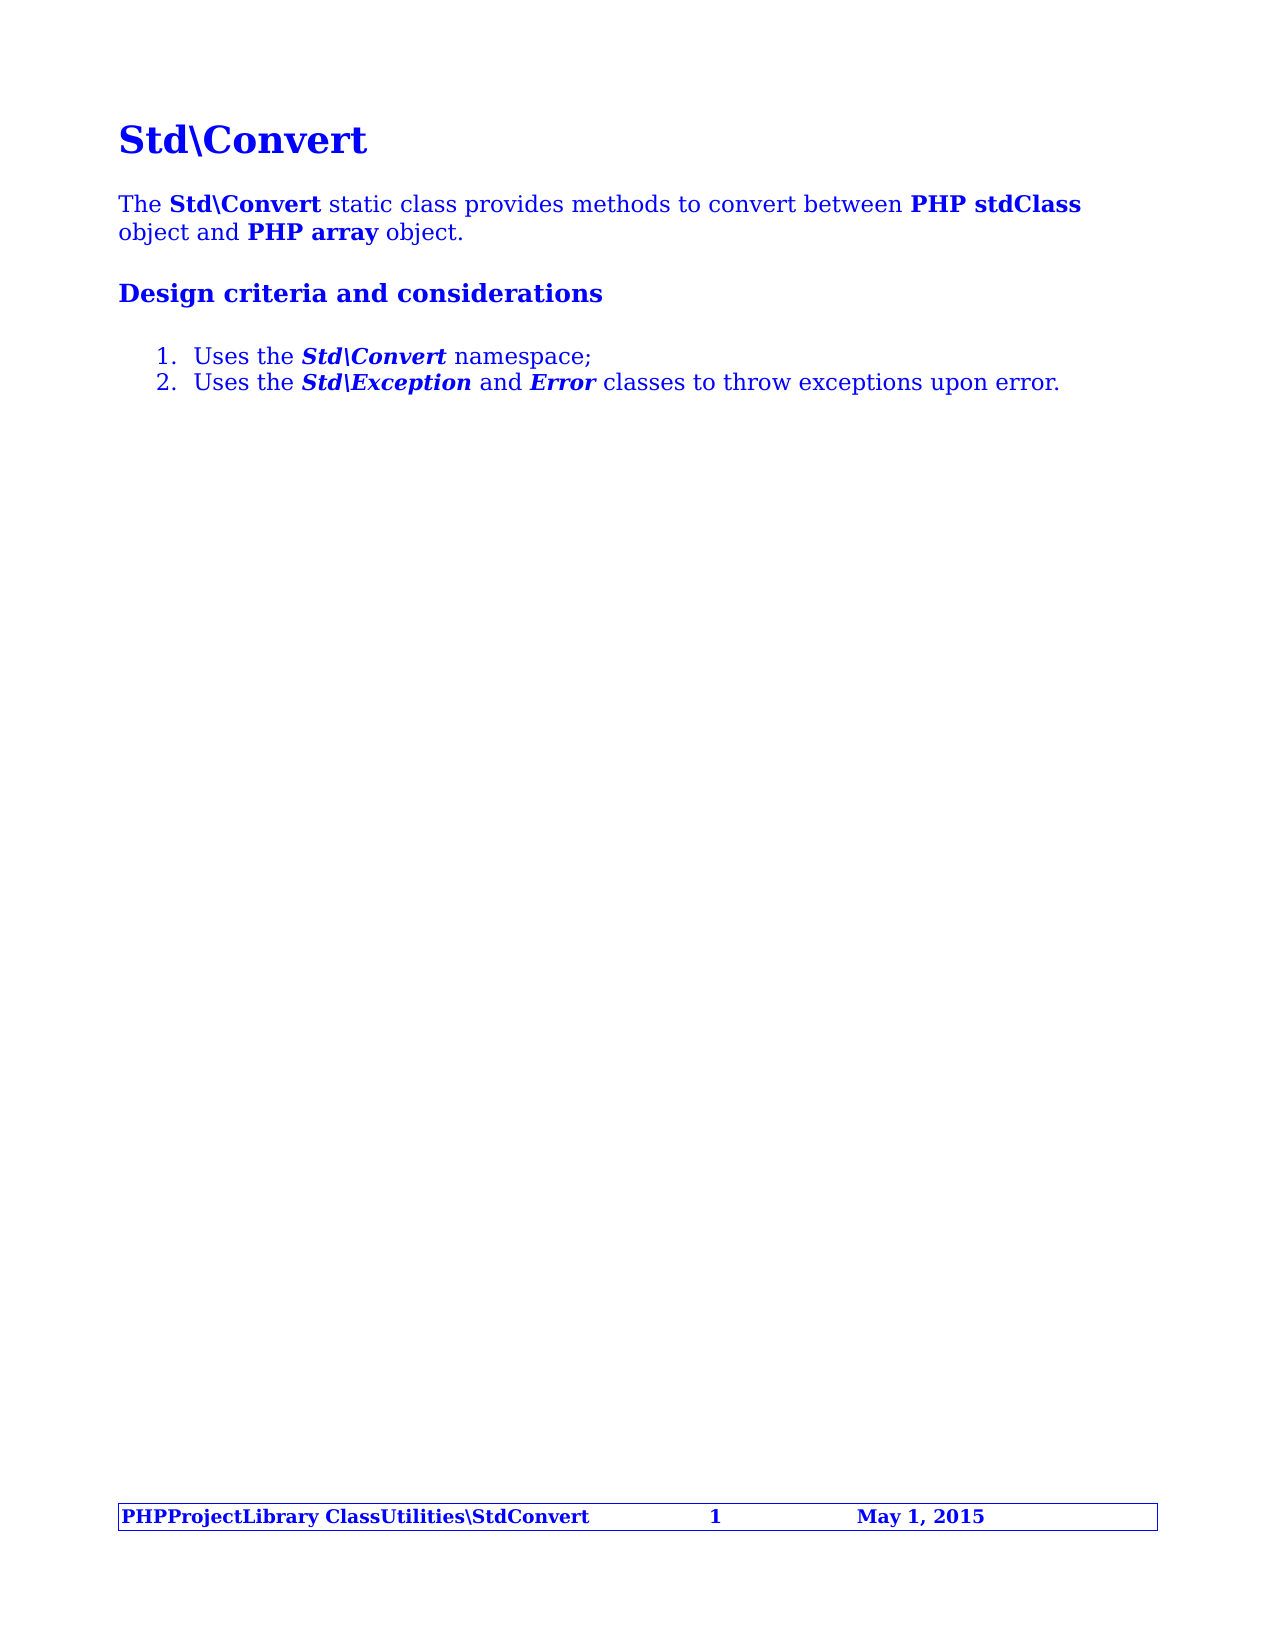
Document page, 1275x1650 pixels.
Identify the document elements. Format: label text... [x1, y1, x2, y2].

list Uses the Std\Exception and Error classes to throw exceptions upon error. [156, 369, 1157, 396]
list Uses the Std\Convert namespace; [156, 343, 1157, 369]
title Std\Convert [118, 118, 1157, 162]
title Design criteria and considerations [118, 279, 1157, 309]
text The Std\Convert static class provides methods to convert between PHP stdClass object and PHP array object. [118, 191, 1157, 245]
